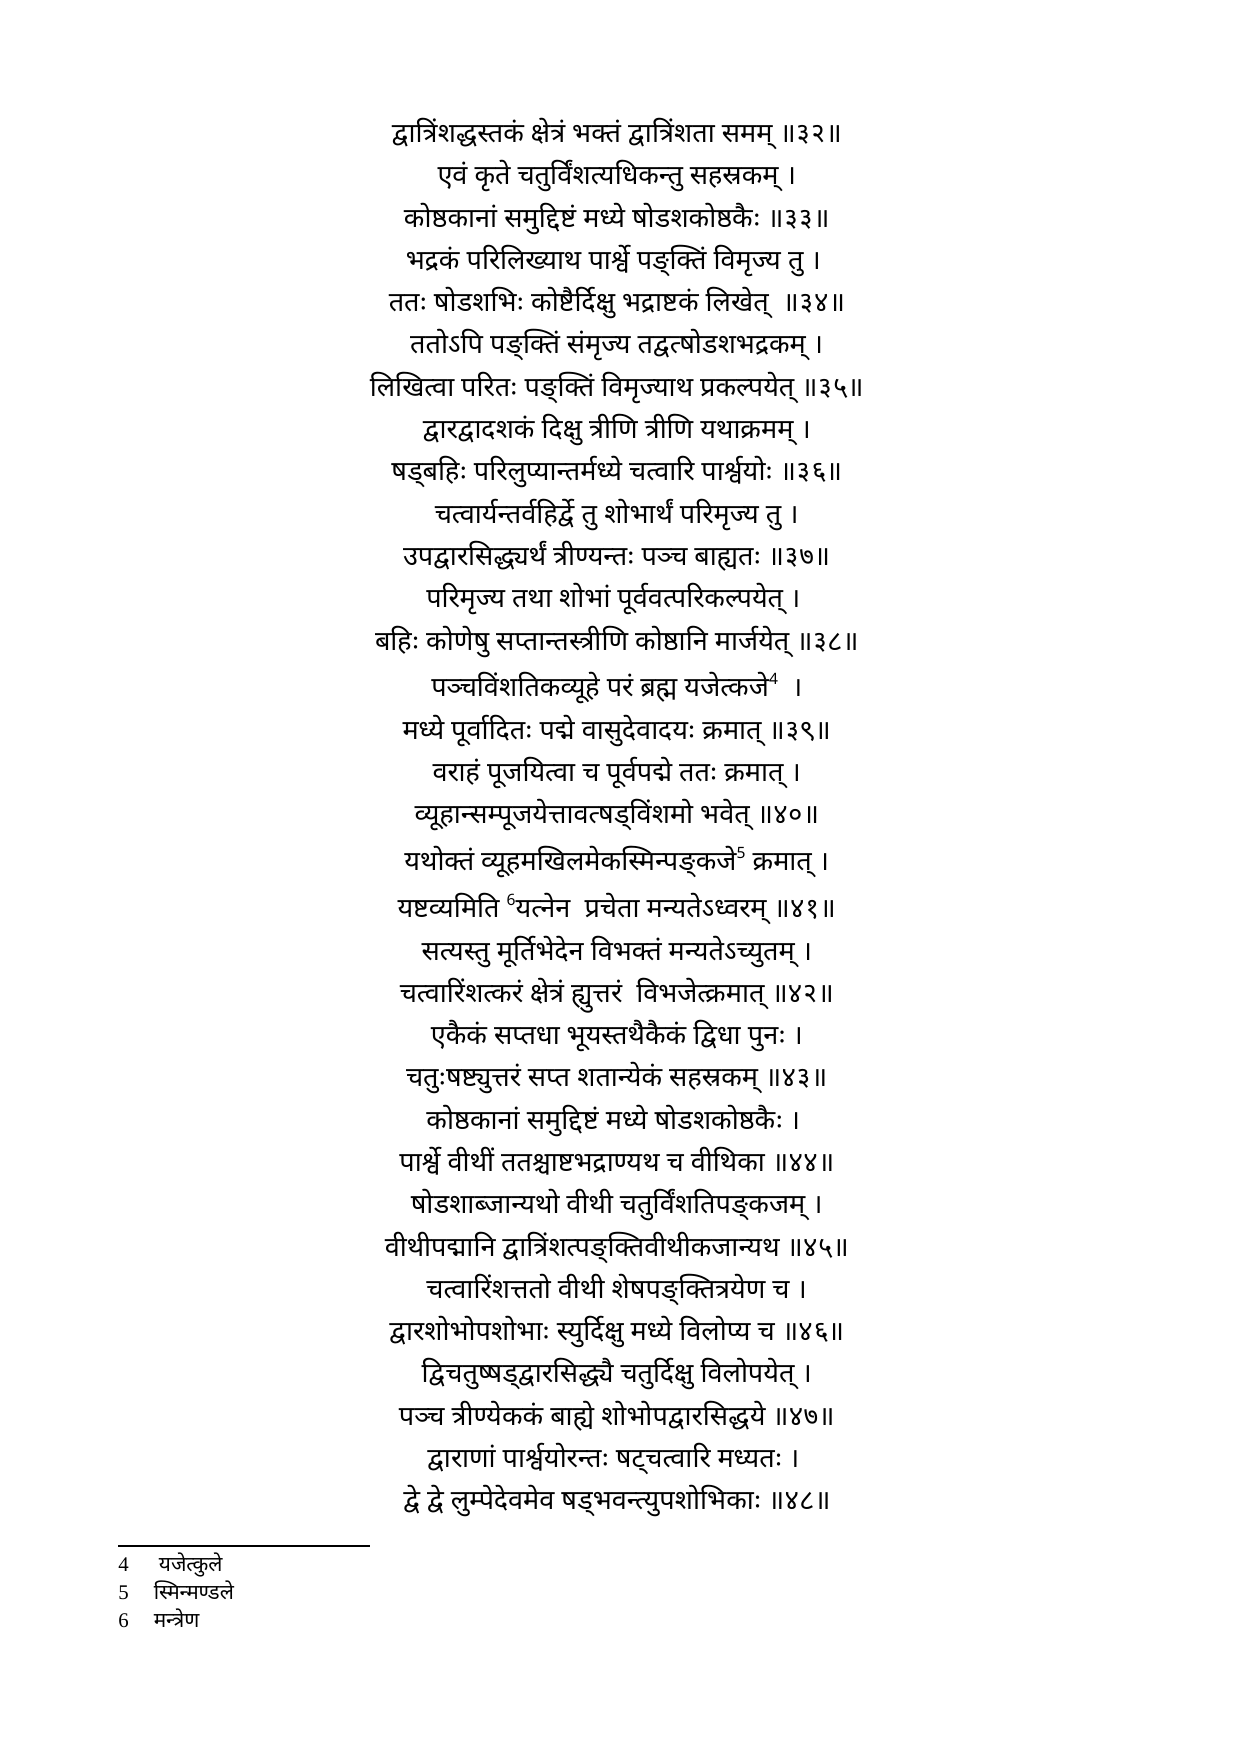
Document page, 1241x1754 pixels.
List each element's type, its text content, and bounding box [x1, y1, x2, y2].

text द्वात्रिंशद्धस्तकं क्षेत्रं भक्तं द्वात्रिंशता समम् ॥३२॥ एवं कृते चतुर्विंशत्यधिकन्तु सहस्रकम् । कोष्ठकानां समुद्दिष्टं मध्ये षोडशकोष्ठकैः ॥३३॥ भद्रकं परिलिख्याथ पार्श्वे पङ्क्तिं विमृज्य तु । ततः षोडशभिः कोष्टैर्दिक्षु भद्राष्टकं लिखेत् ॥३४॥ ततोऽपि पङ्क्तिं संमृज्य तद्वत्षोडशभद्रकम् । लिखित्वा परितः पङ्क्तिं विमृज्याथ प्रकल्पयेत् ॥३५॥ द्वारद्वादशकं दिक्षु त्रीणि त्रीणि यथाक्रमम् । षड्बहिः परिलुप्यान्तर्मध्ये चत्वारि पार्श्वयोः ॥३६॥ चत्वार्यन्तर्वहिर्द्वे तु शोभार्थं परिमृज्य तु । उपद्वारसिद्ध्यर्थं त्रीण्यन्तः पञ्च बाह्यतः ॥३७॥ [118, 118, 1122, 576]
text स्मिन्मण्डले [118, 1580, 1122, 1608]
text परिमृज्य तथा शोभां पूर्ववत्परिकल्पयेत् । बहिः कोणेषु सप्तान्तस्त्रीणि कोष्ठानि मार्जयेत् ॥३८॥ पञ्चविंशतिकव्यूहे परं ब्रह्म यजेत्कजे । मध्ये पूर्वादितः पद्मे वासुदेवादयः क्रमात् ॥३९॥ वराहं पूजयित्वा च पूर्वपद्मे ततः क्रमात् । व्यूहान्सम्पूजयेत्तावत्षड्विंशमो भवेत् ॥४०॥ यथोक्तं व्यूहमखिलमेकस्मिन्पङ्कजे क्रमात् । यष्टव्यमिति यत्नेन प्रचेता मन्यतेऽध्वरम् ॥४१॥ सत्यस्तु मूर्तिभेदेन विभक्तं मन्यतेऽच्युतम् । चत्वारिंशत्करं क्षेत्रं ह्युत्तरं विभजेत्क्रमात् ॥४२॥ एकैकं सप्तधा भूयस्तथैकैकं द्विधा पुनः । चतुःषष्ट्युत्तरं सप्त शतान्येकं सहस्रकम् ॥४३॥ कोष्ठकानां समुद्दिष्टं मध्ये षोडशकोष्ठकैः । पार्श्वे वीथीं ततश्चाष्टभद्राण्यथ च वीथिका ॥४४॥ षोडशाब्जान्यथो वीथी चतुर्विंशतिपङ्कजम् । वीथीपद्मानि द्वात्रिंशत्पङ्क्तिवीथीकजान्यथ ॥४५॥ चत्वारिंशत्ततो वीथी शेषपङ्क्तित्रयेण च । द्वारशोभोपशोभाः स्युर्दिक्षु मध्ये विलोप्य च ॥४६॥ द्विचतुष्षड्‌द्वारसिद्ध्यै चतुर्दिक्षु विलोपयेत् । पञ्च त्रीण्येककं बाह्ये शोभोपद्वारसिद्धये ॥४७॥ [118, 583, 1122, 1436]
text द्वाराणां पार्श्वयोरन्तः षट्‌चत्वारि मध्यतः । द्वे द्वे लुम्पेदेवमेव षड्‌भवन्त्युपशोभिकाः ॥४८॥ [118, 1443, 1122, 1521]
text यजेत्कुले [118, 1552, 1122, 1580]
text मन्त्रेण [118, 1608, 1122, 1636]
